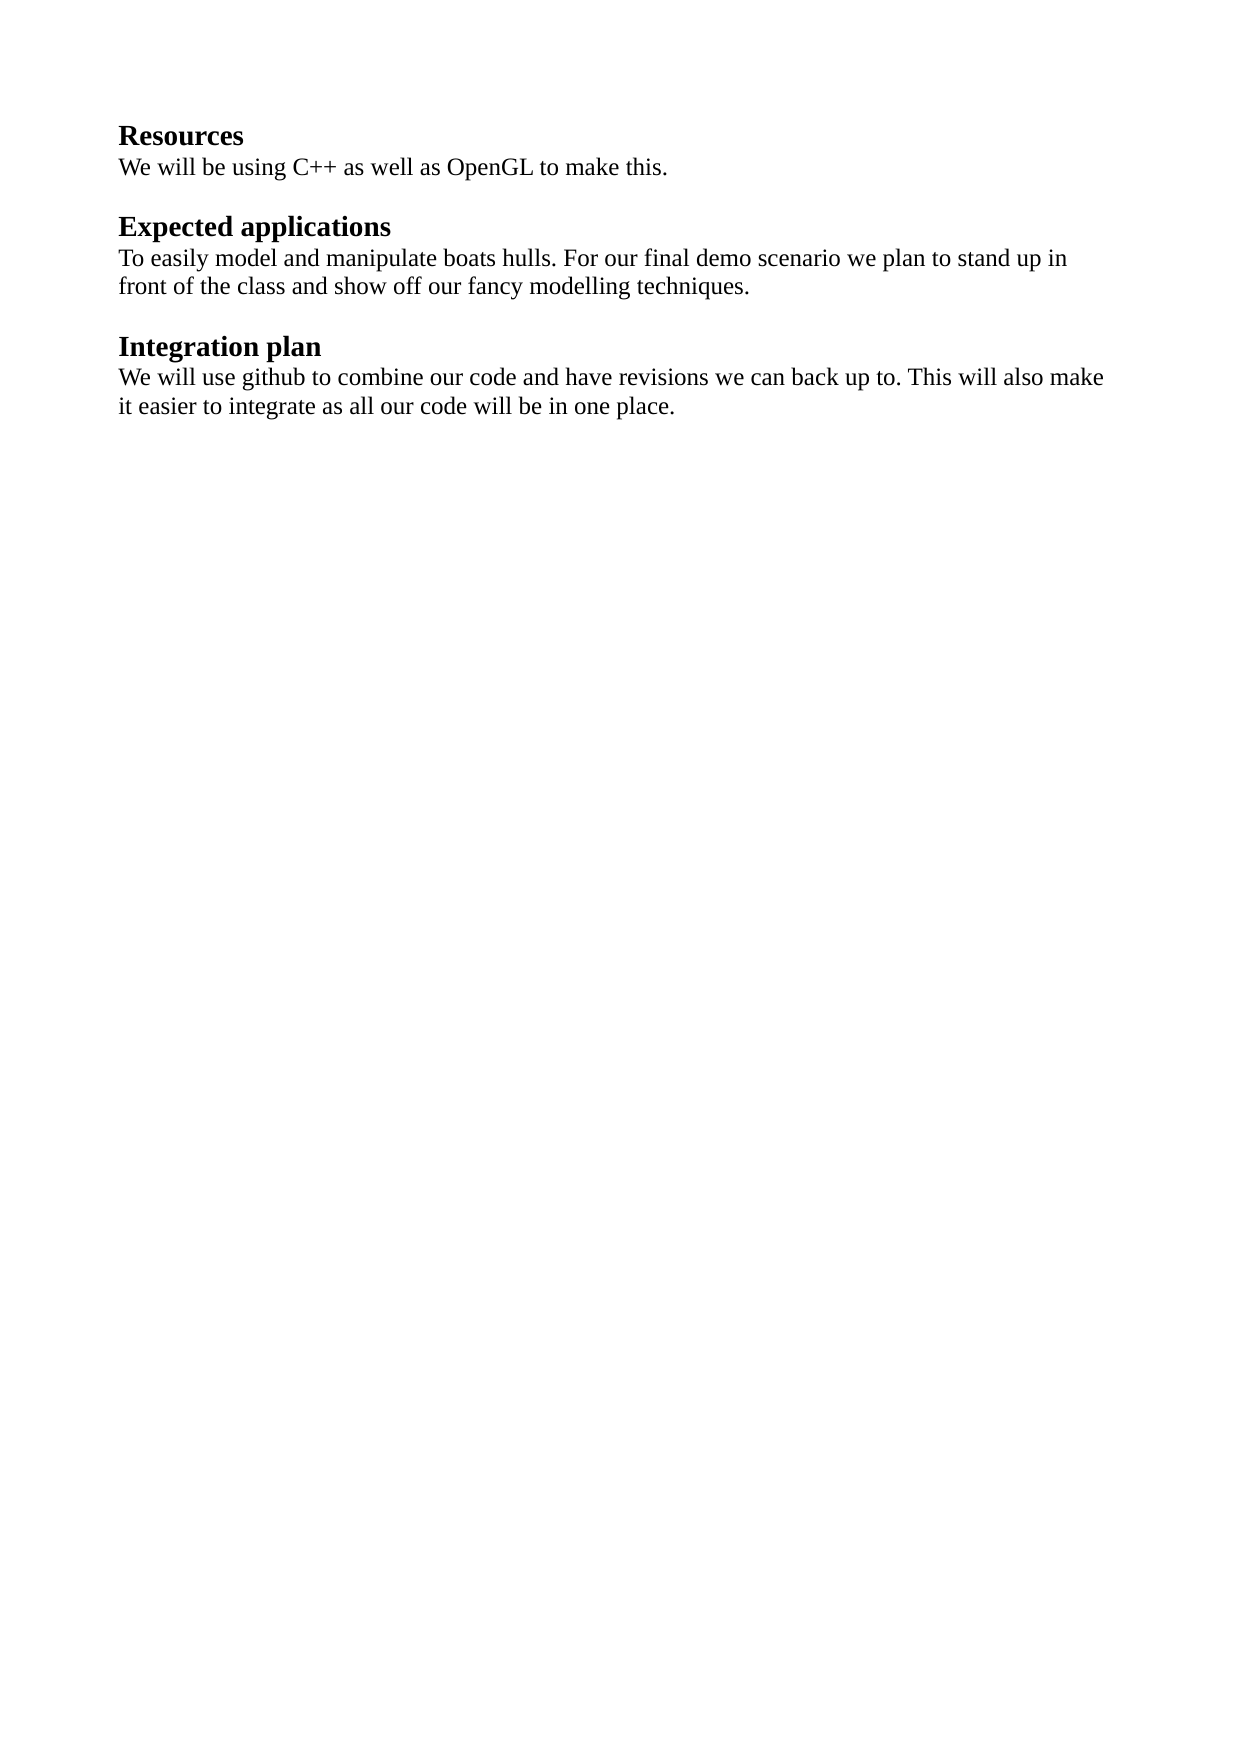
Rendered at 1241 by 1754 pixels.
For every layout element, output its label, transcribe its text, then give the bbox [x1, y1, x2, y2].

text Resources [118, 118, 1122, 152]
text We will be using C++ as well as OpenGL to make this. [118, 152, 1122, 180]
text We will use github to combine our code and have revisions we can back up to. This will also make it easier to integrate as all our code will be in one place. [118, 362, 1122, 420]
text Expected applications [118, 209, 1122, 243]
text Integration plan [118, 329, 1122, 362]
text To easily model and manipulate boats hulls. For our final demo scenario we plan to stand up in front of the class and show off our fancy modelling techniques. [118, 243, 1122, 300]
